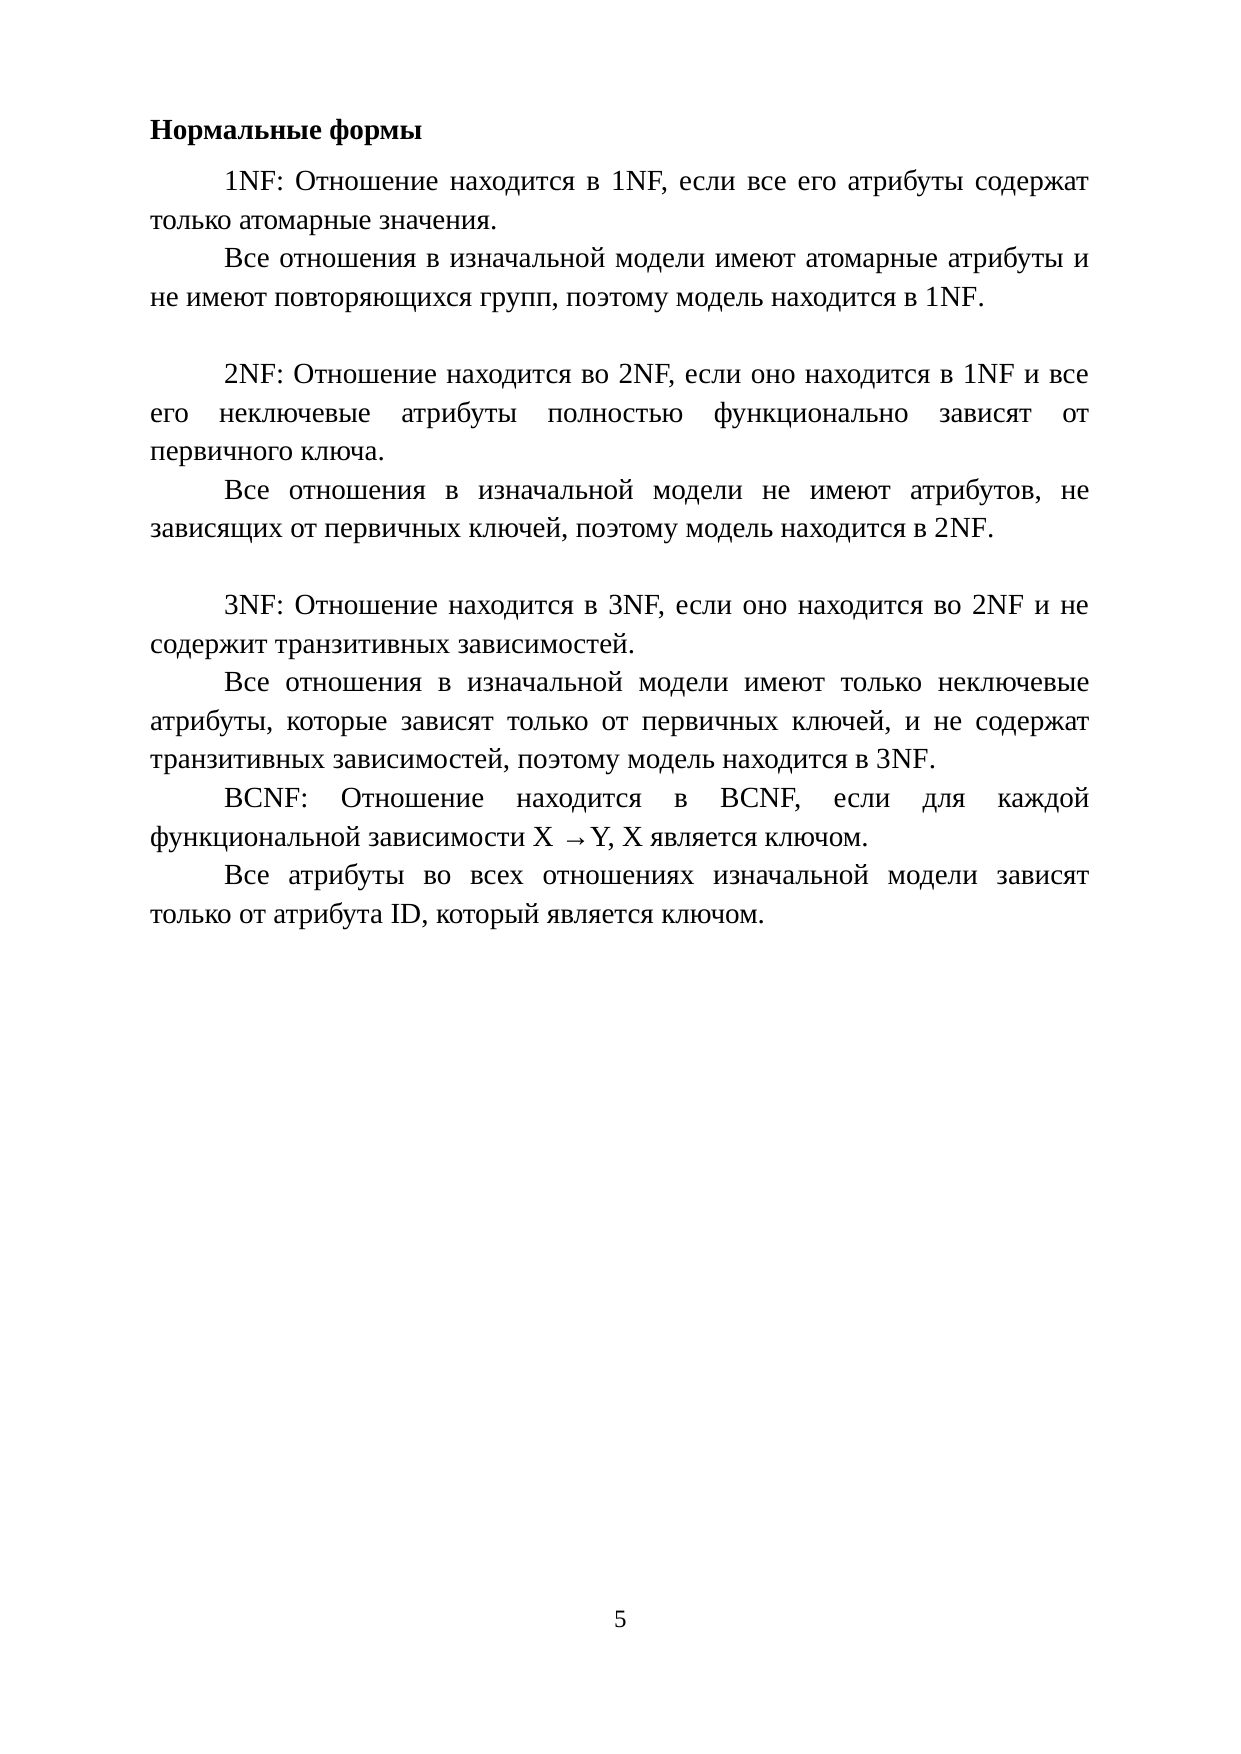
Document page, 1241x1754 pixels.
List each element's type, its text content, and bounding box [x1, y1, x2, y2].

text 3NF: Отношение находится в 3NF, если оно находится во 2NF и не содержит транзитивных зависимостей. [150, 587, 1090, 659]
text BCNF: Отношение находится в BCNF, если для каждой функциональной зависимости X →Y, X является ключом. [150, 780, 1090, 852]
text Все отношения в изначальной модели имеют атомарные атрибуты и не имеют повторяющихся групп, поэтому модель находится в 1NF. [150, 241, 1090, 313]
text Все отношения в изначальной модели имеют только неключевые атрибуты, которые зависят только от первичных ключей, и не содержат транзитивных зависимостей, поэтому модель находится в 3NF. [150, 664, 1090, 775]
text Все отношения в изначальной модели не имеют атрибутов, не зависящих от первичных ключей, поэтому модель находится в 2NF. [150, 472, 1090, 544]
text Все атрибуты во всех отношениях изначальной модели зависят только от атрибута ID, который является ключом. [150, 857, 1090, 929]
text 1NF: Отношение находится в 1NF, если все его атрибуты содержат только атомарные значения. [150, 163, 1090, 236]
text 2NF: Отношение находится во 2NF, если оно находится в 1NF и все его неключевые атрибуты полностью функционально зависят от первичного ключа. [150, 356, 1090, 467]
subtitle Нормальные формы [150, 112, 1090, 146]
